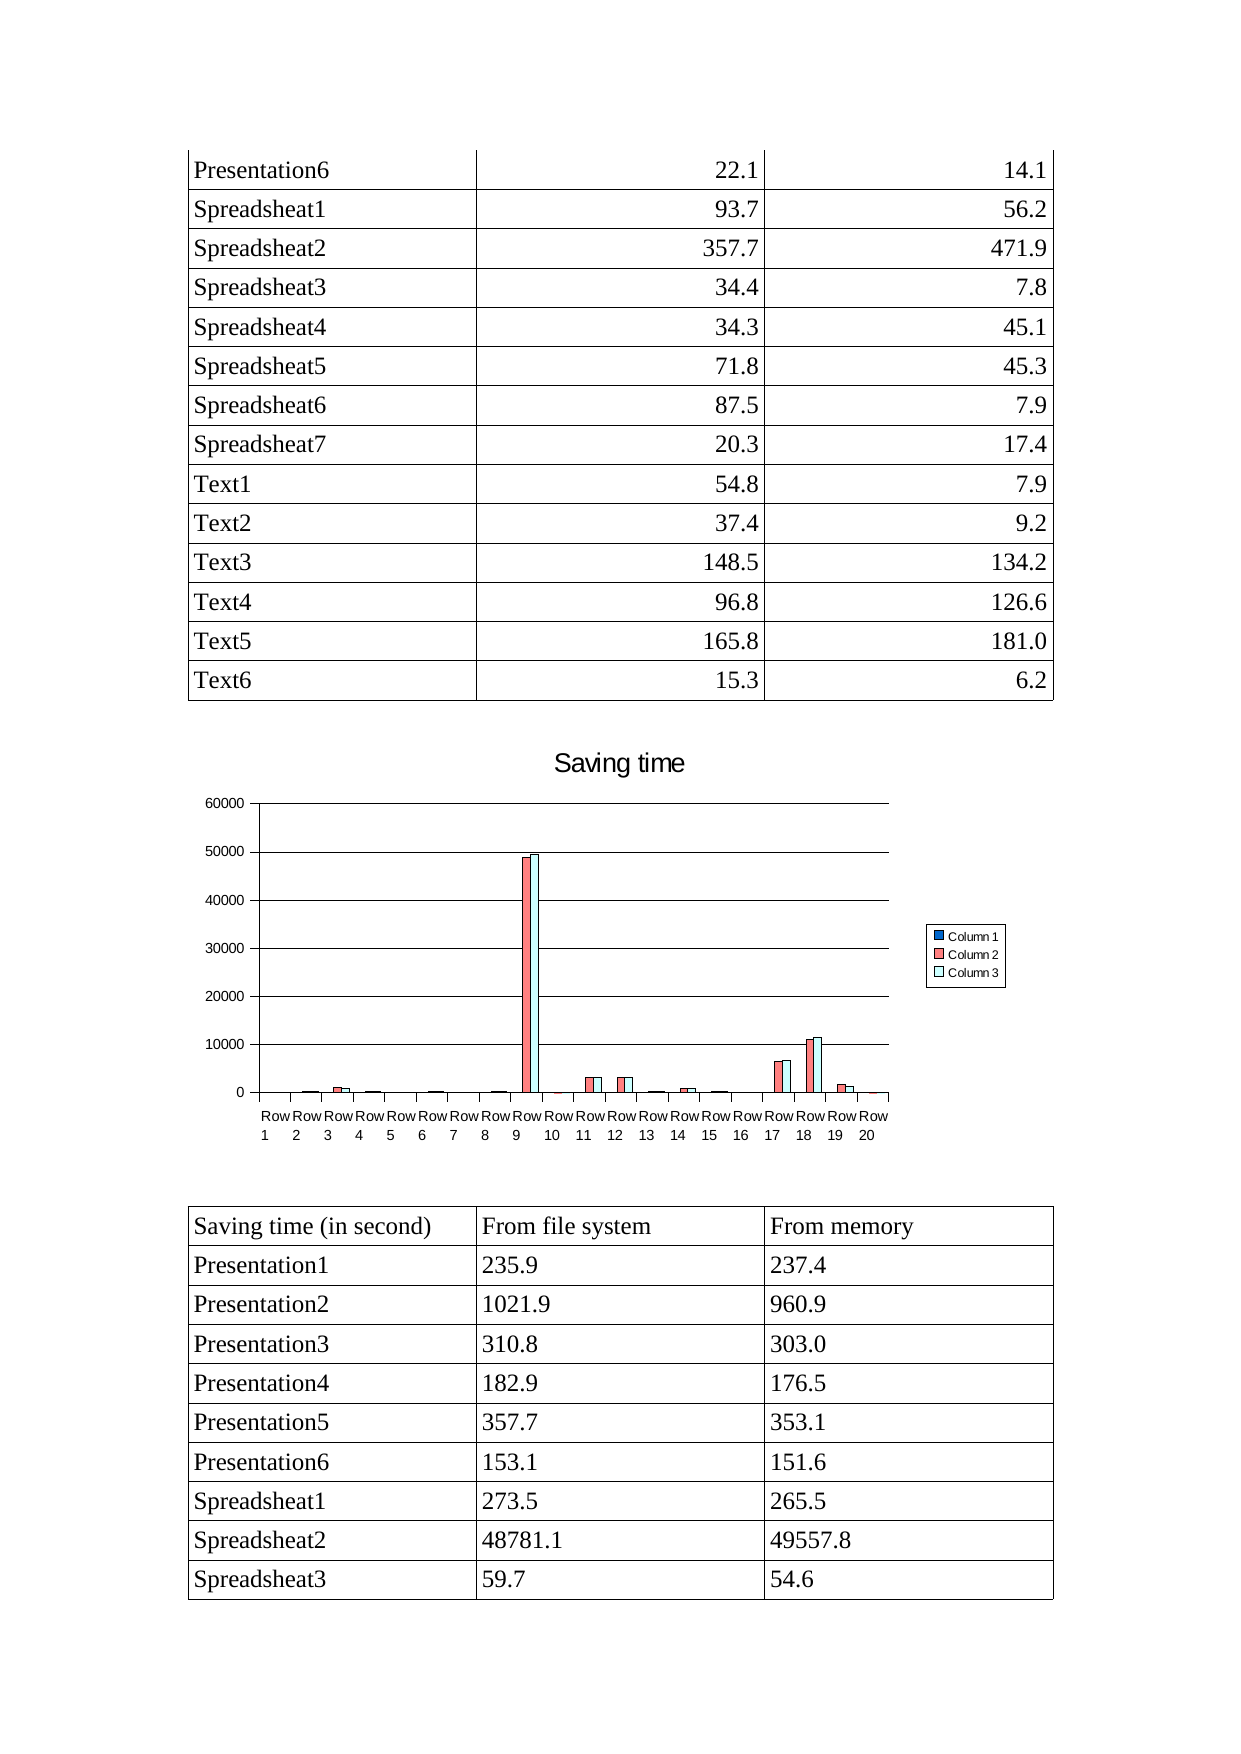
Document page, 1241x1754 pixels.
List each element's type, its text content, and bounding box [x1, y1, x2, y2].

table_cell 37.4 [477, 504, 764, 543]
table_cell 54.8 [477, 465, 764, 503]
table_cell 237.4 [765, 1246, 1053, 1285]
table_cell 148.5 [477, 544, 764, 582]
table_cell 54.6 [765, 1561, 1053, 1599]
table_cell 14.1 [765, 150, 1053, 189]
table_cell 235.9 [477, 1246, 764, 1285]
table_cell 357.7 [477, 229, 764, 268]
table_cell 59.7 [477, 1561, 764, 1599]
table_cell 7.9 [765, 465, 1053, 503]
table_cell 45.3 [765, 347, 1053, 385]
table_cell Text5 [189, 622, 476, 660]
table_cell 357.7 [477, 1404, 764, 1442]
table_cell Text3 [189, 544, 476, 582]
table_cell 151.6 [765, 1443, 1053, 1481]
table_cell Spreadsheat1 [189, 190, 476, 228]
table_cell 303.0 [765, 1325, 1053, 1363]
table_cell 265.5 [765, 1482, 1053, 1520]
table_header Saving time (in second) [189, 1207, 476, 1245]
table_cell Presentation6 [189, 1443, 476, 1481]
table_cell 126.6 [765, 583, 1053, 621]
table_cell 960.9 [765, 1286, 1053, 1324]
table_cell Presentation3 [189, 1325, 476, 1363]
table_cell Text2 [189, 504, 476, 543]
table_cell 15.3 [477, 661, 764, 700]
table_cell 49557.8 [765, 1521, 1053, 1560]
table_cell 9.2 [765, 504, 1053, 543]
table_cell Text1 [189, 465, 476, 503]
table_cell 93.7 [477, 190, 764, 228]
table_cell Spreadsheat3 [189, 1561, 476, 1599]
table_cell 310.8 [477, 1325, 764, 1363]
table_cell Spreadsheat2 [189, 229, 476, 268]
table_cell Text4 [189, 583, 476, 621]
table_cell Presentation5 [189, 1404, 476, 1442]
table_header From memory [765, 1207, 1053, 1245]
table_cell 165.8 [477, 622, 764, 660]
table_cell 56.2 [765, 190, 1053, 228]
table_cell 134.2 [765, 544, 1053, 582]
table_cell 34.3 [477, 308, 764, 346]
table_cell 1021.9 [477, 1286, 764, 1324]
table_cell Presentation1 [189, 1246, 476, 1285]
table_cell 45.1 [765, 308, 1053, 346]
table_cell 353.1 [765, 1404, 1053, 1442]
table_cell Text6 [189, 661, 476, 700]
table_cell 471.9 [765, 229, 1053, 268]
table_cell 181.0 [765, 622, 1053, 660]
table_cell Presentation6 [189, 150, 476, 189]
table_cell Spreadsheat3 [189, 269, 476, 307]
table_cell 182.9 [477, 1364, 764, 1403]
table_cell Spreadsheat7 [189, 426, 476, 464]
table_cell 176.5 [765, 1364, 1053, 1403]
table_cell 273.5 [477, 1482, 764, 1520]
table_cell Presentation2 [189, 1286, 476, 1324]
table_cell 34.4 [477, 269, 764, 307]
table_cell 22.1 [477, 150, 764, 189]
table_cell 17.4 [765, 426, 1053, 464]
table_cell Presentation4 [189, 1364, 476, 1403]
table_cell 7.8 [765, 269, 1053, 307]
table_cell 6.2 [765, 661, 1053, 700]
table_cell 96.8 [477, 583, 764, 621]
table_cell 20.3 [477, 426, 764, 464]
table_cell 153.1 [477, 1443, 764, 1481]
table_cell 48781.1 [477, 1521, 764, 1560]
table_cell Spreadsheat5 [189, 347, 476, 385]
table_cell Spreadsheat1 [189, 1482, 476, 1520]
table_cell Spreadsheat2 [189, 1521, 476, 1560]
table_cell Spreadsheat6 [189, 386, 476, 425]
table_cell 71.8 [477, 347, 764, 385]
table_header From file system [477, 1207, 764, 1245]
table_cell 7.9 [765, 386, 1053, 425]
table_cell 87.5 [477, 386, 764, 425]
table_cell Spreadsheat4 [189, 308, 476, 346]
